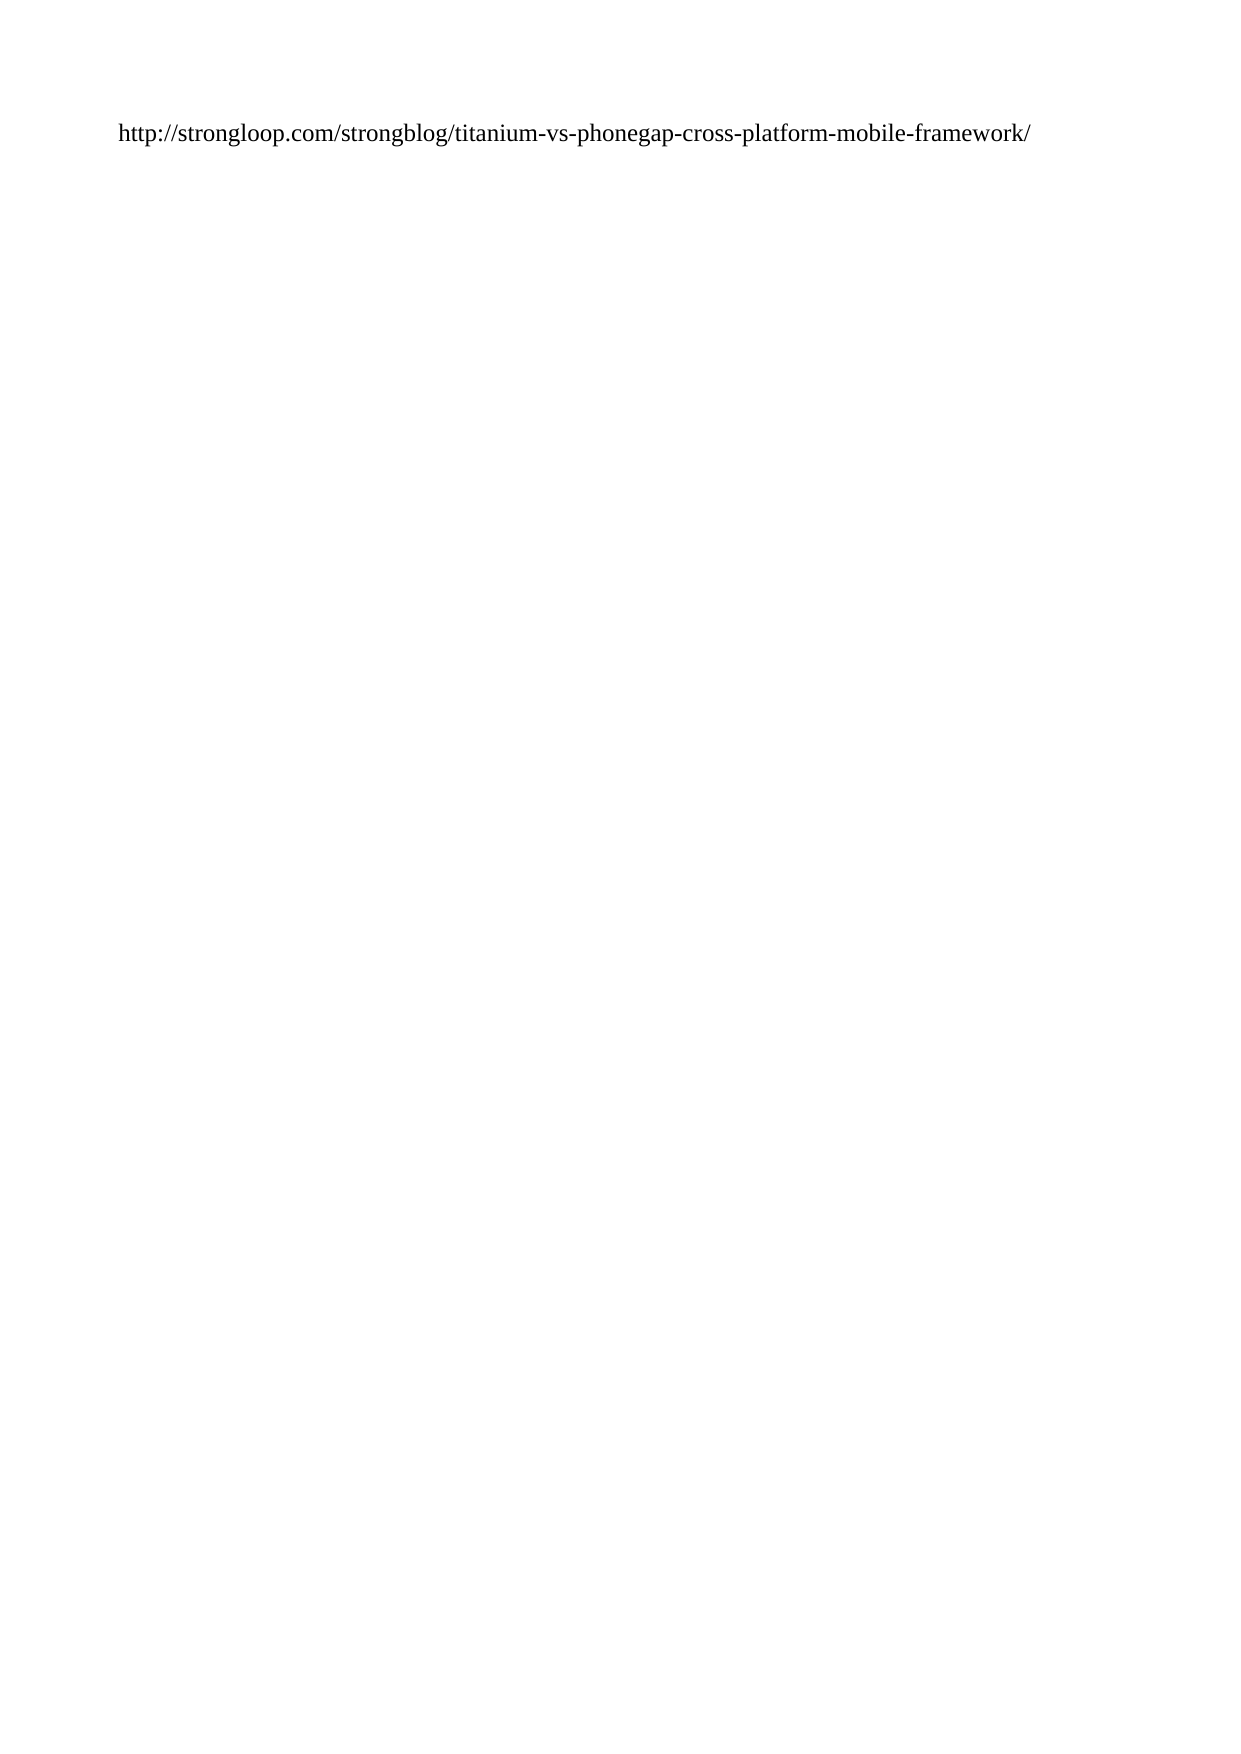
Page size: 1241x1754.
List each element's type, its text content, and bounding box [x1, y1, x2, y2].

text http://strongloop.com/strongblog/titanium-vs-phonegap-cross-platform-mobile-framework/ [118, 118, 1122, 147]
